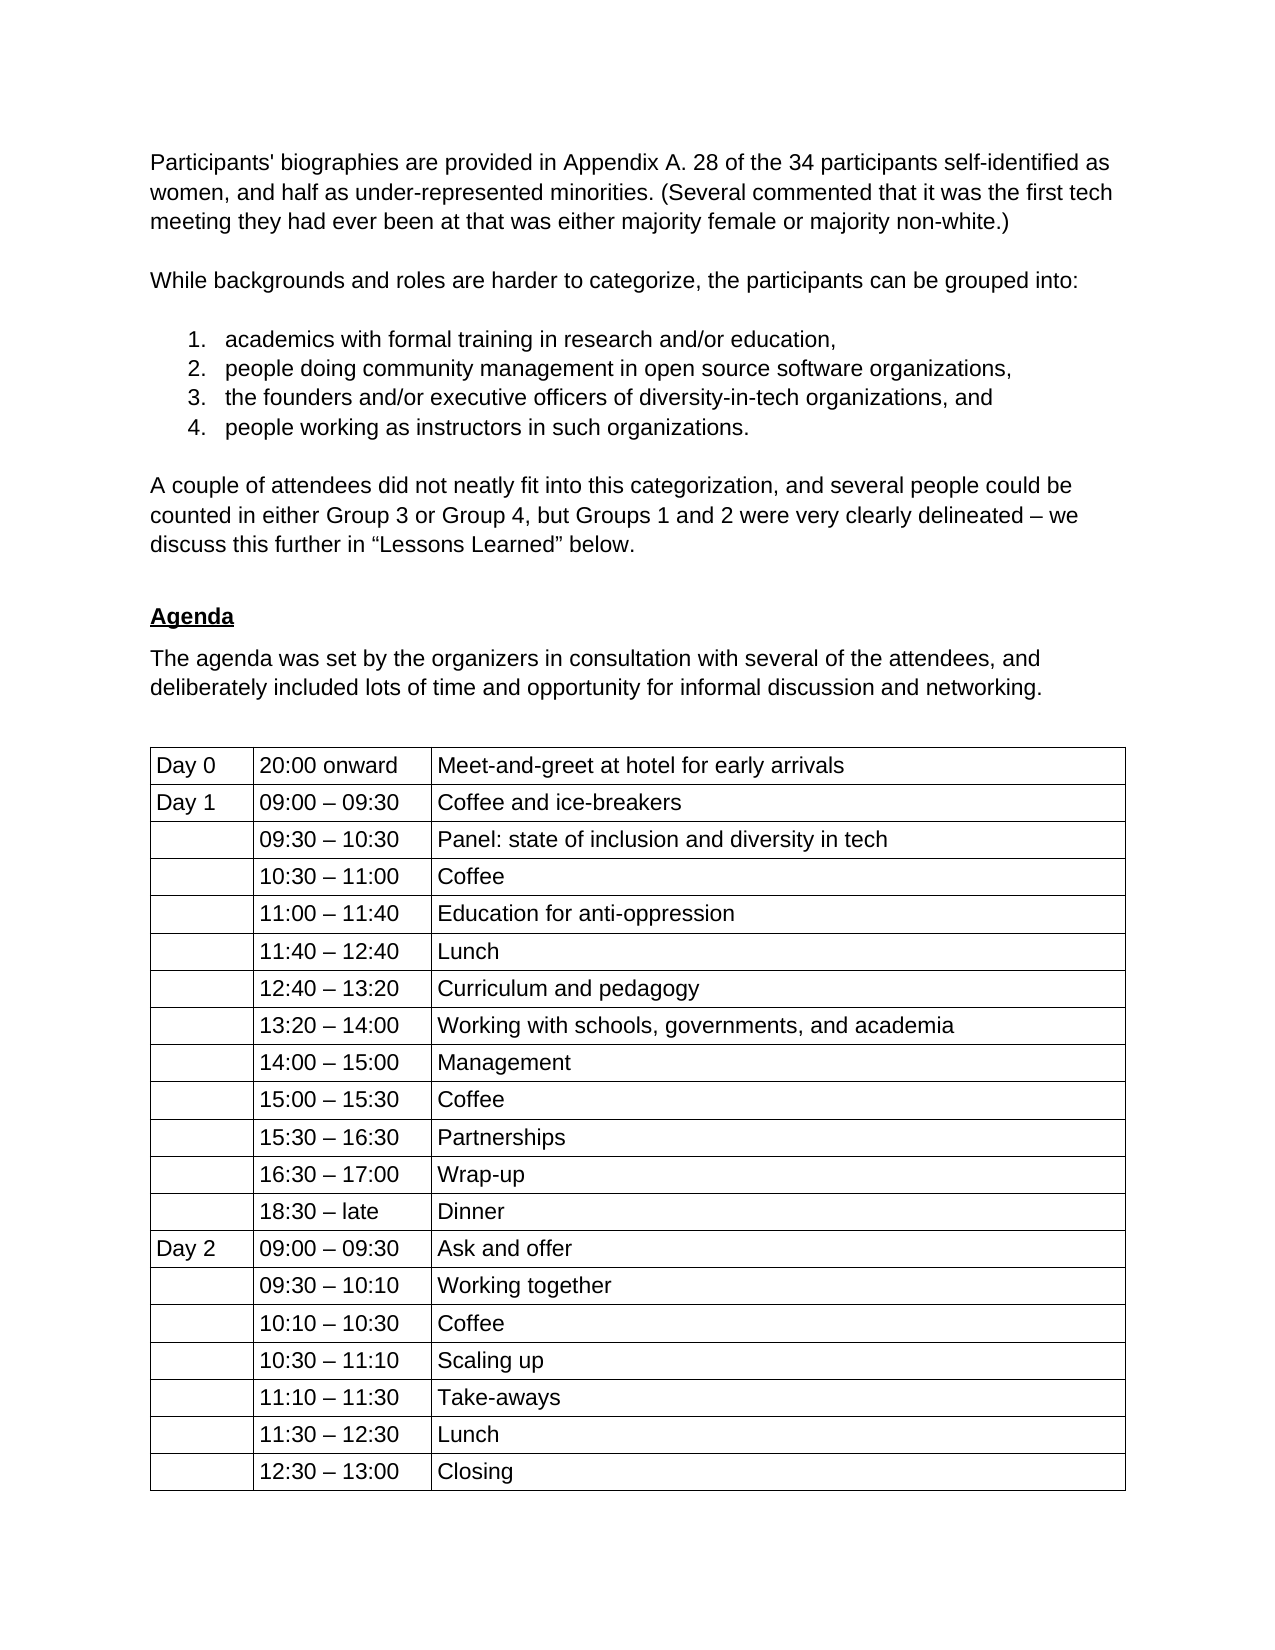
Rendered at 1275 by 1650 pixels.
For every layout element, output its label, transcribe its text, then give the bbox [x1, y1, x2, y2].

table_cell [151, 1417, 253, 1453]
table_cell 09:00 – 09:30 [254, 785, 431, 821]
text The agenda was set by the organizers in consultation with several of the attendees, and deliberately included lots of time and opportunity for informal discussion and networking. [150, 646, 1125, 701]
table_cell 11:00 – 11:40 [254, 896, 431, 932]
table_cell [151, 896, 253, 932]
table_cell Scaling up [432, 1343, 1125, 1379]
table_cell 15:30 – 16:30 [254, 1120, 431, 1156]
table_cell 11:30 – 12:30 [254, 1417, 431, 1453]
table_cell Coffee [432, 1082, 1125, 1118]
table_cell 10:30 – 11:10 [254, 1343, 431, 1379]
table_cell 13:20 – 14:00 [254, 1008, 431, 1044]
list academics with formal training in research and/or education, [187, 326, 1125, 352]
table_cell Day 1 [151, 785, 253, 821]
table_cell [151, 1120, 253, 1156]
table_cell Coffee [432, 859, 1125, 895]
table_cell [151, 1157, 253, 1193]
table_cell Panel: state of inclusion and diversity in tech [432, 822, 1125, 858]
text A couple of attendees did not neatly fit into this categorization, and several people could be counted in either Group 3 or Group 4, but Groups 1 and 2 were very clearly delineated – we discuss this further in “Lessons Learned” below. [150, 473, 1125, 557]
table_cell 10:10 – 10:30 [254, 1305, 431, 1342]
list the founders and/or executive officers of diversity-in-tech organizations, and [187, 385, 1125, 411]
table_cell 14:00 – 15:00 [254, 1045, 431, 1081]
table_cell [151, 859, 253, 895]
table_cell [151, 1194, 253, 1230]
table_cell Partnerships [432, 1120, 1125, 1156]
table_cell [151, 1343, 253, 1379]
table_header Meet-and-greet at hotel for early arrivals [432, 748, 1125, 784]
table_cell Working together [432, 1268, 1125, 1304]
table_cell Working with schools, governments, and academia [432, 1008, 1125, 1044]
table_cell [151, 1045, 253, 1081]
table_cell 09:00 – 09:30 [254, 1231, 431, 1267]
table_cell Coffee and ice-breakers [432, 785, 1125, 821]
table_cell 10:30 – 11:00 [254, 859, 431, 895]
table_cell Take-aways [432, 1380, 1125, 1416]
table_cell [151, 1268, 253, 1304]
table_cell [151, 1305, 253, 1342]
list people working as instructors in such organizations. [187, 414, 1125, 440]
table_cell 18:30 – late [254, 1194, 431, 1230]
table_cell Curriculum and pedagogy [432, 971, 1125, 1007]
table_cell Lunch [432, 934, 1125, 970]
list people doing community management in open source software organizations, [187, 356, 1125, 381]
table_header 20:00 onward [254, 748, 431, 784]
table_cell 09:30 – 10:30 [254, 822, 431, 858]
table_cell [151, 1082, 253, 1118]
table_cell [151, 1008, 253, 1044]
table_header Day 0 [151, 748, 253, 784]
table_cell Lunch [432, 1417, 1125, 1453]
table_cell [151, 934, 253, 970]
table_cell [151, 1380, 253, 1416]
table_cell Day 2 [151, 1231, 253, 1267]
text Agenda [150, 603, 1125, 629]
table_cell Dinner [432, 1194, 1125, 1230]
text Participants' biographies are provided in Appendix A. 28 of the 34 participants self-identified as women, and half as under-represented minorities. (Several commented that it was the first tech meeting they had ever been at that was either majority female or majority non-white.) [150, 150, 1125, 234]
table_cell Coffee [432, 1305, 1125, 1342]
table_cell Management [432, 1045, 1125, 1081]
text While backgrounds and roles are harder to categorize, the participants can be grouped into: [150, 267, 1125, 293]
table_cell 15:00 – 15:30 [254, 1082, 431, 1118]
table_cell Wrap-up [432, 1157, 1125, 1193]
table_cell Closing [432, 1454, 1125, 1490]
table_cell [151, 971, 253, 1007]
table_cell 12:30 – 13:00 [254, 1454, 431, 1490]
table_cell Education for anti-oppression [432, 896, 1125, 932]
table_cell 09:30 – 10:10 [254, 1268, 431, 1304]
table_cell 12:40 – 13:20 [254, 971, 431, 1007]
table_cell 11:10 – 11:30 [254, 1380, 431, 1416]
table_cell Ask and offer [432, 1231, 1125, 1267]
table_cell [151, 822, 253, 858]
table_cell [151, 1454, 253, 1490]
table_cell 11:40 – 12:40 [254, 934, 431, 970]
table_cell 16:30 – 17:00 [254, 1157, 431, 1193]
